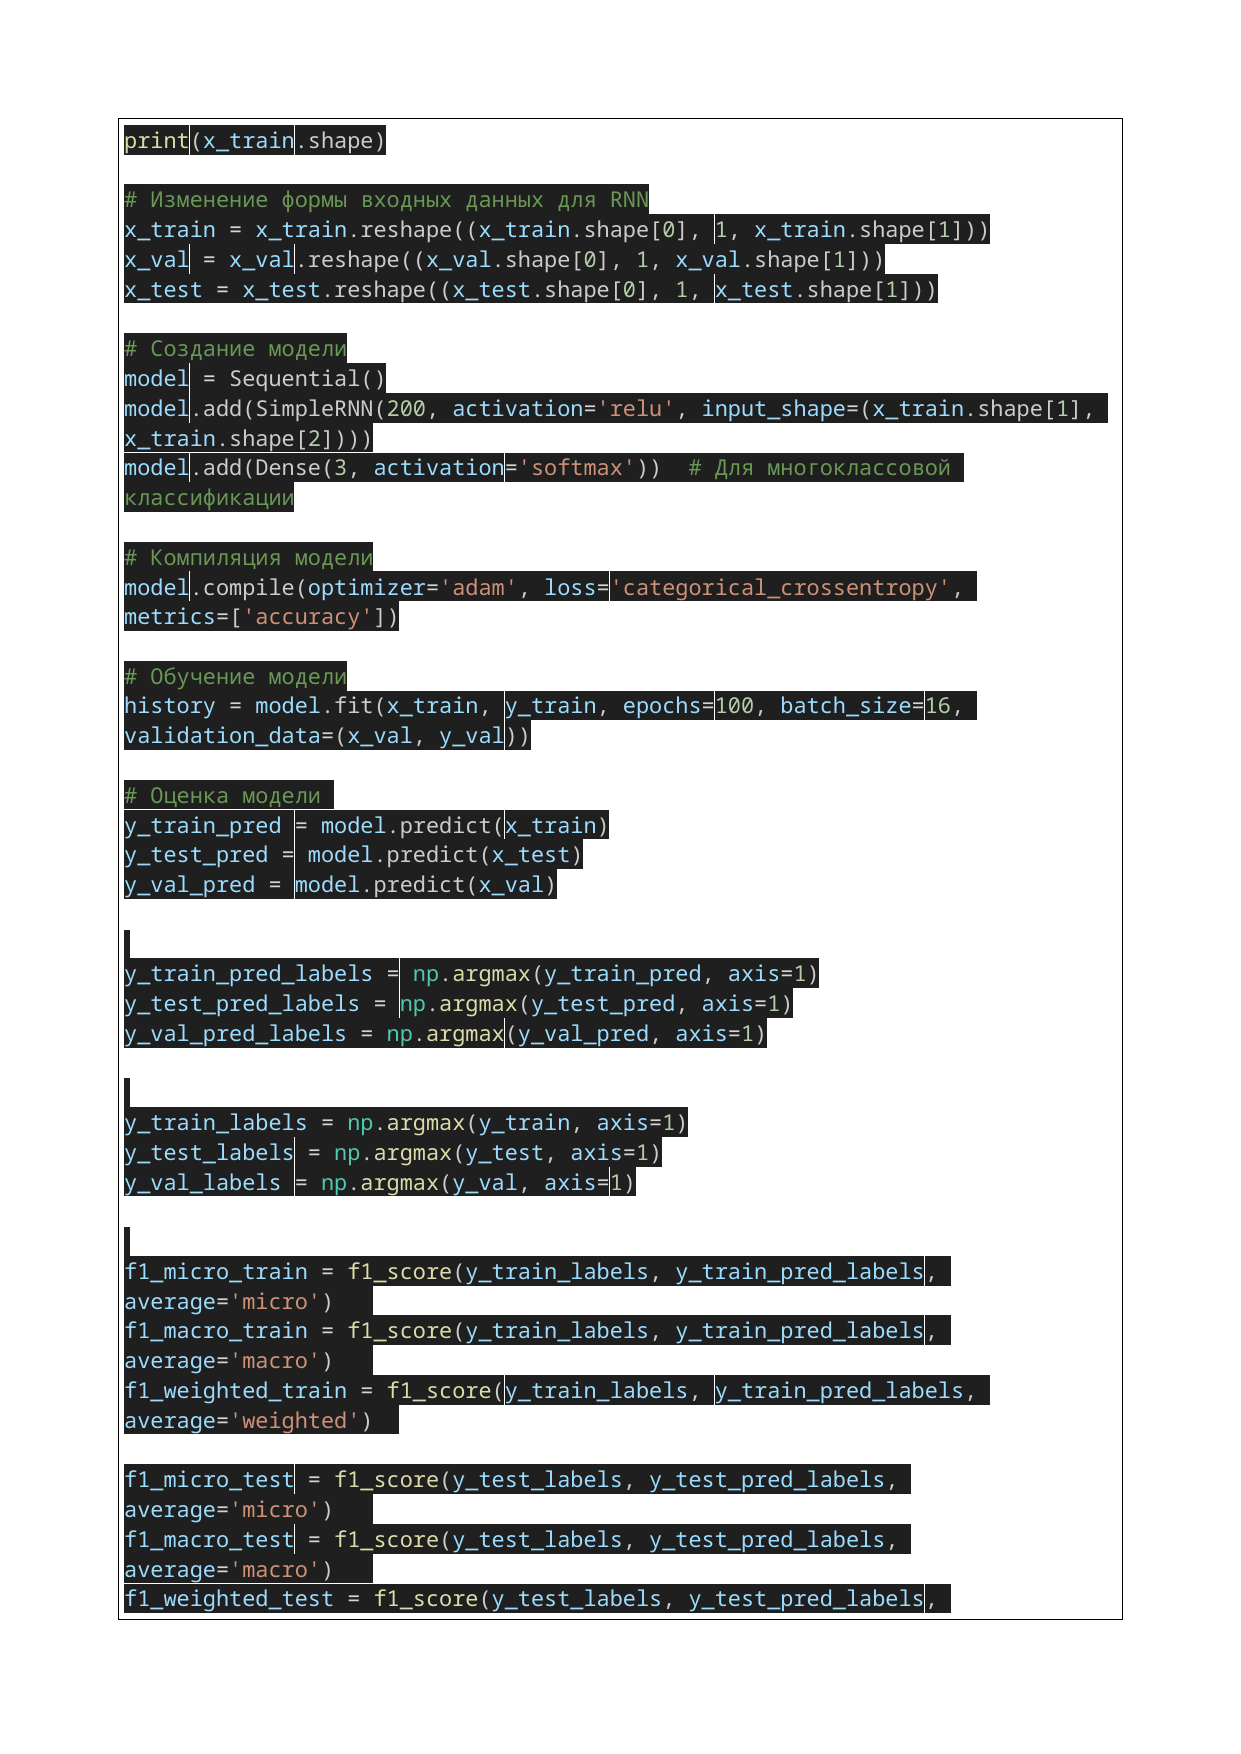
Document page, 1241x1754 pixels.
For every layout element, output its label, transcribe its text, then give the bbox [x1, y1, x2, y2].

table_header print(x_train.shape) # Изменение формы входных данных для RNN x_train = x_train.reshape((x_train.shape[0], 1, x_train.shape[1])) x_val = x_val.reshape((x_val.shape[0], 1, x_val.shape[1])) x_test = x_test.reshape((x_test.shape[0], 1, x_test.shape[1])) # Создание модели model = Sequential() model.add(SimpleRNN(200, activation='relu', input_shape=(x_train.shape[1], x_train.shape[2]))) model.add(Dense(3, activation='softmax')) # Для многоклассовой классификации # Компиляция модели model.compile(optimizer='adam', loss='categorical_crossentropy', metrics=['accuracy']) # Обучение модели history = model.fit(x_train, y_train, epochs=100, batch_size=16, validation_data=(x_val, y_val)) # Оценка модели y_train_pred = model.predict(x_train) y_test_pred = model.predict(x_test) y_val_pred = model.predict(x_val) y_train_pred_labels = np.argmax(y_train_pred, axis=1) y_test_pred_labels = np.argmax(y_test_pred, axis=1) y_val_pred_labels = np.argmax(y_val_pred, axis=1) y_train_labels = np.argmax(y_train, axis=1) y_test_labels = np.argmax(y_test, axis=1) y_val_labels = np.argmax(y_val, axis=1) f1_micro_train = f1_score(y_train_labels, y_train_pred_labels, average='micro') f1_macro_train = f1_score(y_train_labels, y_train_pred_labels, average='macro') f1_weighted_train = f1_score(y_train_labels, y_train_pred_labels, average='weighted') f1_micro_test = f1_score(y_test_labels, y_test_pred_labels, average='micro') f1_macro_test = f1_score(y_test_labels, y_test_pred_labels, average='macro') f1_weighted_test = f1_score(y_test_labels, y_test_pred_labels, [119, 119, 1122, 1619]
